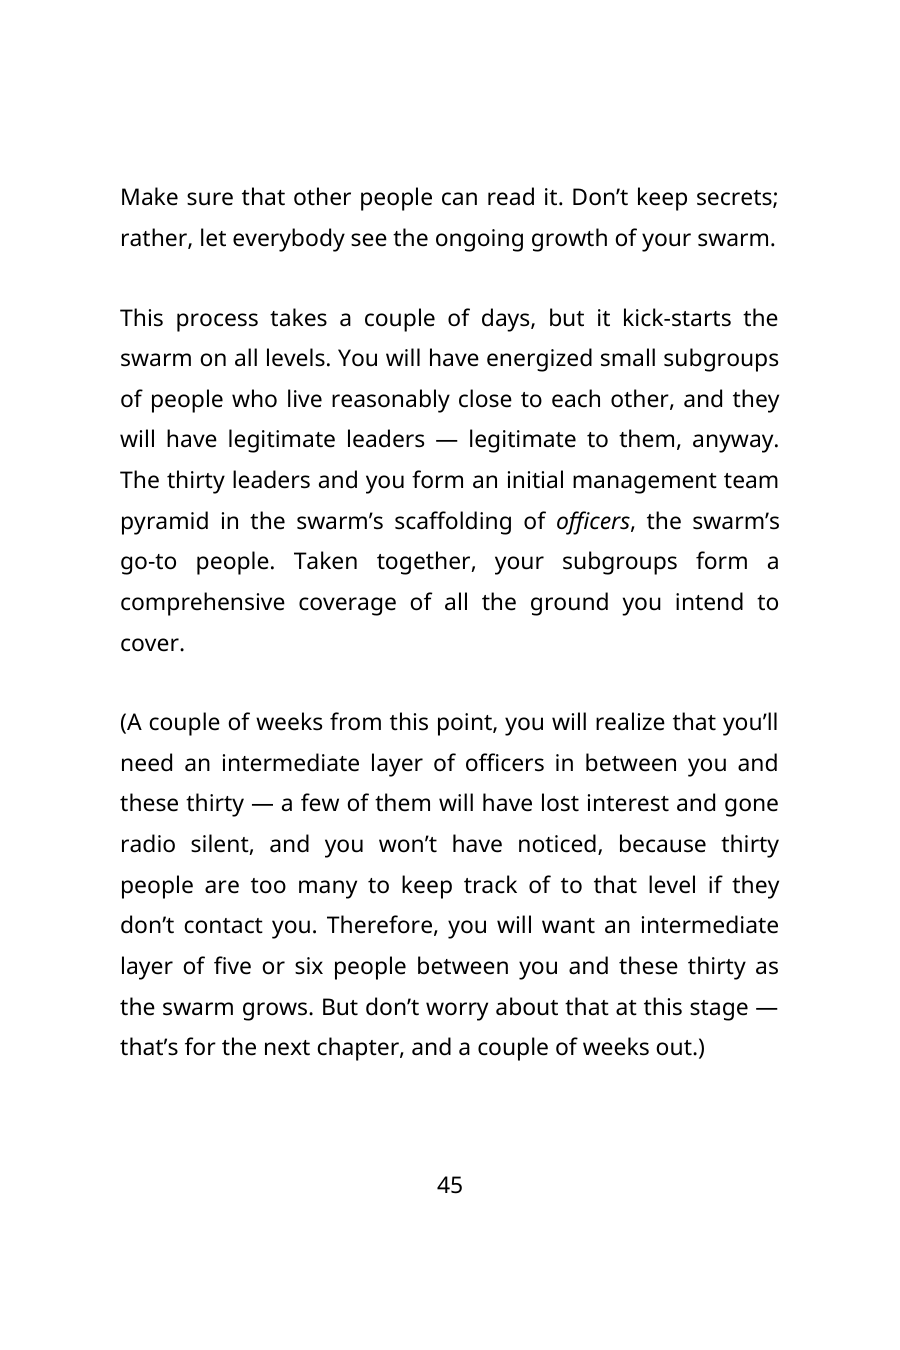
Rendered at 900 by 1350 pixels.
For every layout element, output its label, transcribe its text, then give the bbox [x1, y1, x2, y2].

text Make sure that other people can read it. Don’t keep secrets; rather, let everybody see the ongoing growth of your swarm. [120, 181, 780, 253]
text This process takes a couple of days, but it kick-starts the swarm on all levels. You will have energized small subgroups of people who live reasonably close to each other, and they will have legitimate leaders — legitimate to them, anyway. The thirty leaders and you form an initial management team pyramid in the swarm’s scaffolding of officers, the swarm’s go-to people. Taken together, your subgroups form a comprehensive coverage of all the ground you intend to cover. [120, 301, 780, 658]
text (A couple of weeks from this point, you will realize that you’ll need an intermediate layer of officers in between you and these thirty — a few of them will have lost interest and gone radio silent, and you won’t have noticed, because thirty people are too many to keep track of to that level if they don’t contact you. Therefore, you will want an intermediate layer of five or six people between you and these thirty as the swarm grows. But don’t worry about that at this stage — that’s for the next chapter, and a couple of weeks out.) [120, 706, 780, 1062]
